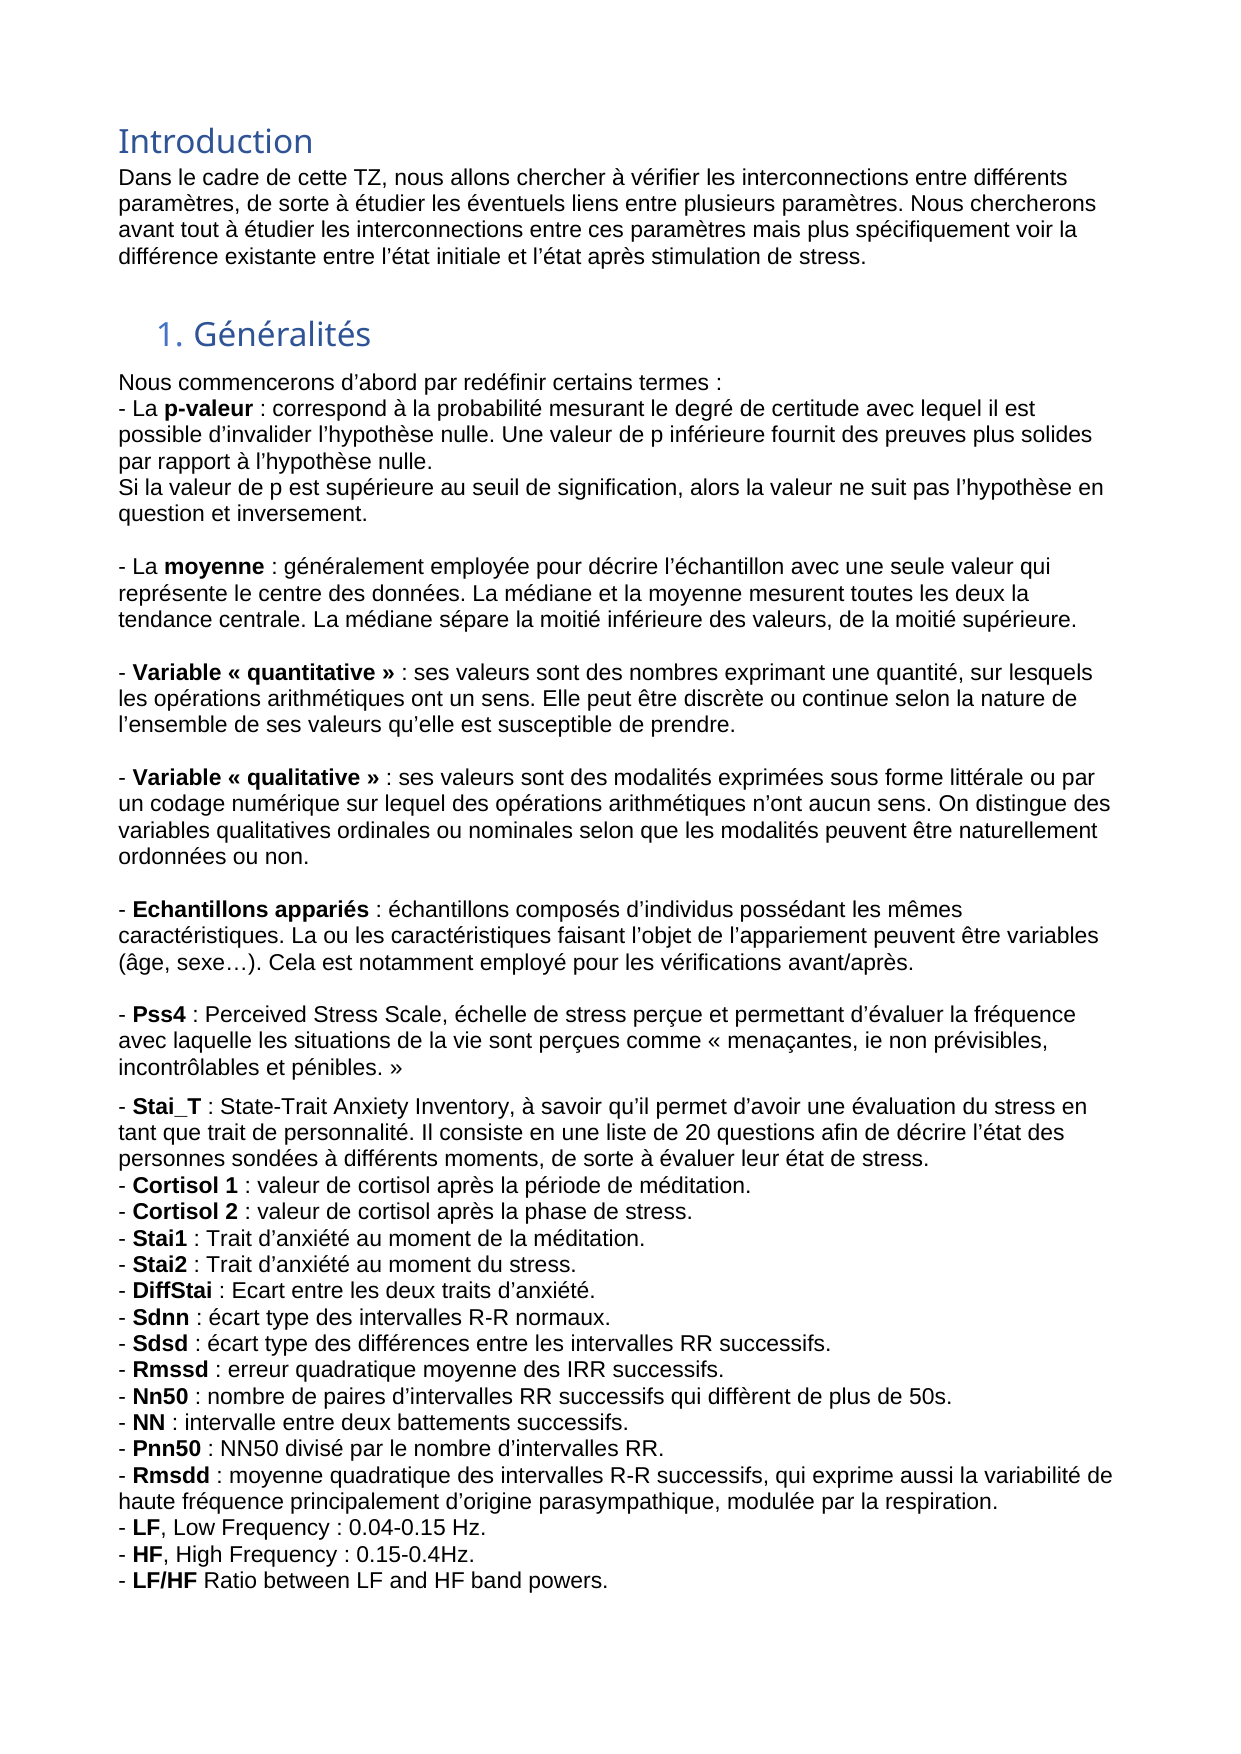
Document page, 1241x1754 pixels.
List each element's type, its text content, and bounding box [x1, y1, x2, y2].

text - Pnn50 : NN50 divisé par le nombre d’intervalles RR. [118, 1435, 1122, 1462]
text - DiffStai : Ecart entre les deux traits d’anxiété. [118, 1277, 1122, 1303]
text - Stai_T : State-Trait Anxiety Inventory, à savoir qu’il permet d’avoir une évaluation du stress en tant que trait de personnalité. Il consiste en une liste de 20 questions afin de décrire l’état des personnes sondées à différents moments, de sorte à évaluer leur état de stress. [118, 1093, 1122, 1172]
text Introduction [118, 118, 1122, 163]
list Généralités [156, 311, 1122, 356]
text - Rmsdd : moyenne quadratique des intervalles R-R successifs, qui exprime aussi la variabilité de haute fréquence principalement d’origine parasympathique, modulée par la respiration. [118, 1462, 1122, 1514]
text - Rmssd : erreur quadratique moyenne des IRR successifs. [118, 1356, 1122, 1383]
text - HF, High Frequency : 0.15-0.4Hz. [118, 1541, 1122, 1567]
text Dans le cadre de cette TZ, nous allons chercher à vérifier les interconnections entre différents paramètres, de sorte à étudier les éventuels liens entre plusieurs paramètres. Nous chercherons avant tout à étudier les interconnections entre ces paramètres mais plus spécifiquement voir la différence existante entre l’état initiale et l’état après stimulation de stress. [118, 163, 1122, 269]
text - Sdsd : écart type des différences entre les intervalles RR successifs. [118, 1330, 1122, 1356]
text - NN : intervalle entre deux battements successifs. [118, 1409, 1122, 1435]
text - LF, Low Frequency : 0.04-0.15 Hz. [118, 1514, 1122, 1541]
text - Stai1 : Trait d’anxiété au moment de la méditation. - Stai2 : Trait d’anxiété au moment du stress. [118, 1224, 1122, 1277]
text - Sdnn : écart type des intervalles R-R normaux. [118, 1303, 1122, 1330]
subtitle Nous commencerons d’abord par redéfinir certains termes : - La p-valeur : correspond à la probabilité mesurant le degré de certitude avec lequel il est possible d’invalider l’hypothèse nulle. Une valeur de p inférieure fournit des preuves plus solides par rapport à l’hypothèse nulle. Si la valeur de p est supérieure au seuil de signification, alors la valeur ne suit pas l’hypothèse en question et inversement. - La moyenne : généralement employée pour décrire l’échantillon avec une seule valeur qui représente le centre des données. La médiane et la moyenne mesurent toutes les deux la tendance centrale. La médiane sépare la moitié inférieure des valeurs, de la moitié supérieure. - Variable « quantitative » : ses valeurs sont des nombres exprimant une quantité, sur lesquels les opérations arithmétiques ont un sens. Elle peut être discrète ou continue selon la nature de l’ensemble de ses valeurs qu’elle est susceptible de prendre. - Variable « qualitative » : ses valeurs sont des modalités exprimées sous forme littérale ou par un codage numérique sur lequel des opérations arithmétiques n’ont aucun sens. On distingue des variables qualitatives ordinales ou nominales selon que les modalités peuvent être naturellement ordonnées ou non. - Echantillons appariés : échantillons composés d’individus possédant les mêmes caractéristiques. La ou les caractéristiques faisant l’objet de l’appariement peuvent être variables (âge, sexe…). Cela est notamment employé pour les vérifications avant/après. - Pss4 : Perceived Stress Scale, échelle de stress perçue et permettant d’évaluer la fréquence avec laquelle les situations de la vie sont perçues comme « menaçantes, ie non prévisibles, incontrôlables et pénibles. » [118, 369, 1122, 1080]
text - LF/HF Ratio between LF and HF band powers. [118, 1567, 1122, 1593]
text - Cortisol 1 : valeur de cortisol après la période de méditation. - Cortisol 2 : valeur de cortisol après la phase de stress. [118, 1172, 1122, 1224]
text - Nn50 : nombre de paires d’intervalles RR successifs qui diffèrent de plus de 50s. [118, 1383, 1122, 1409]
